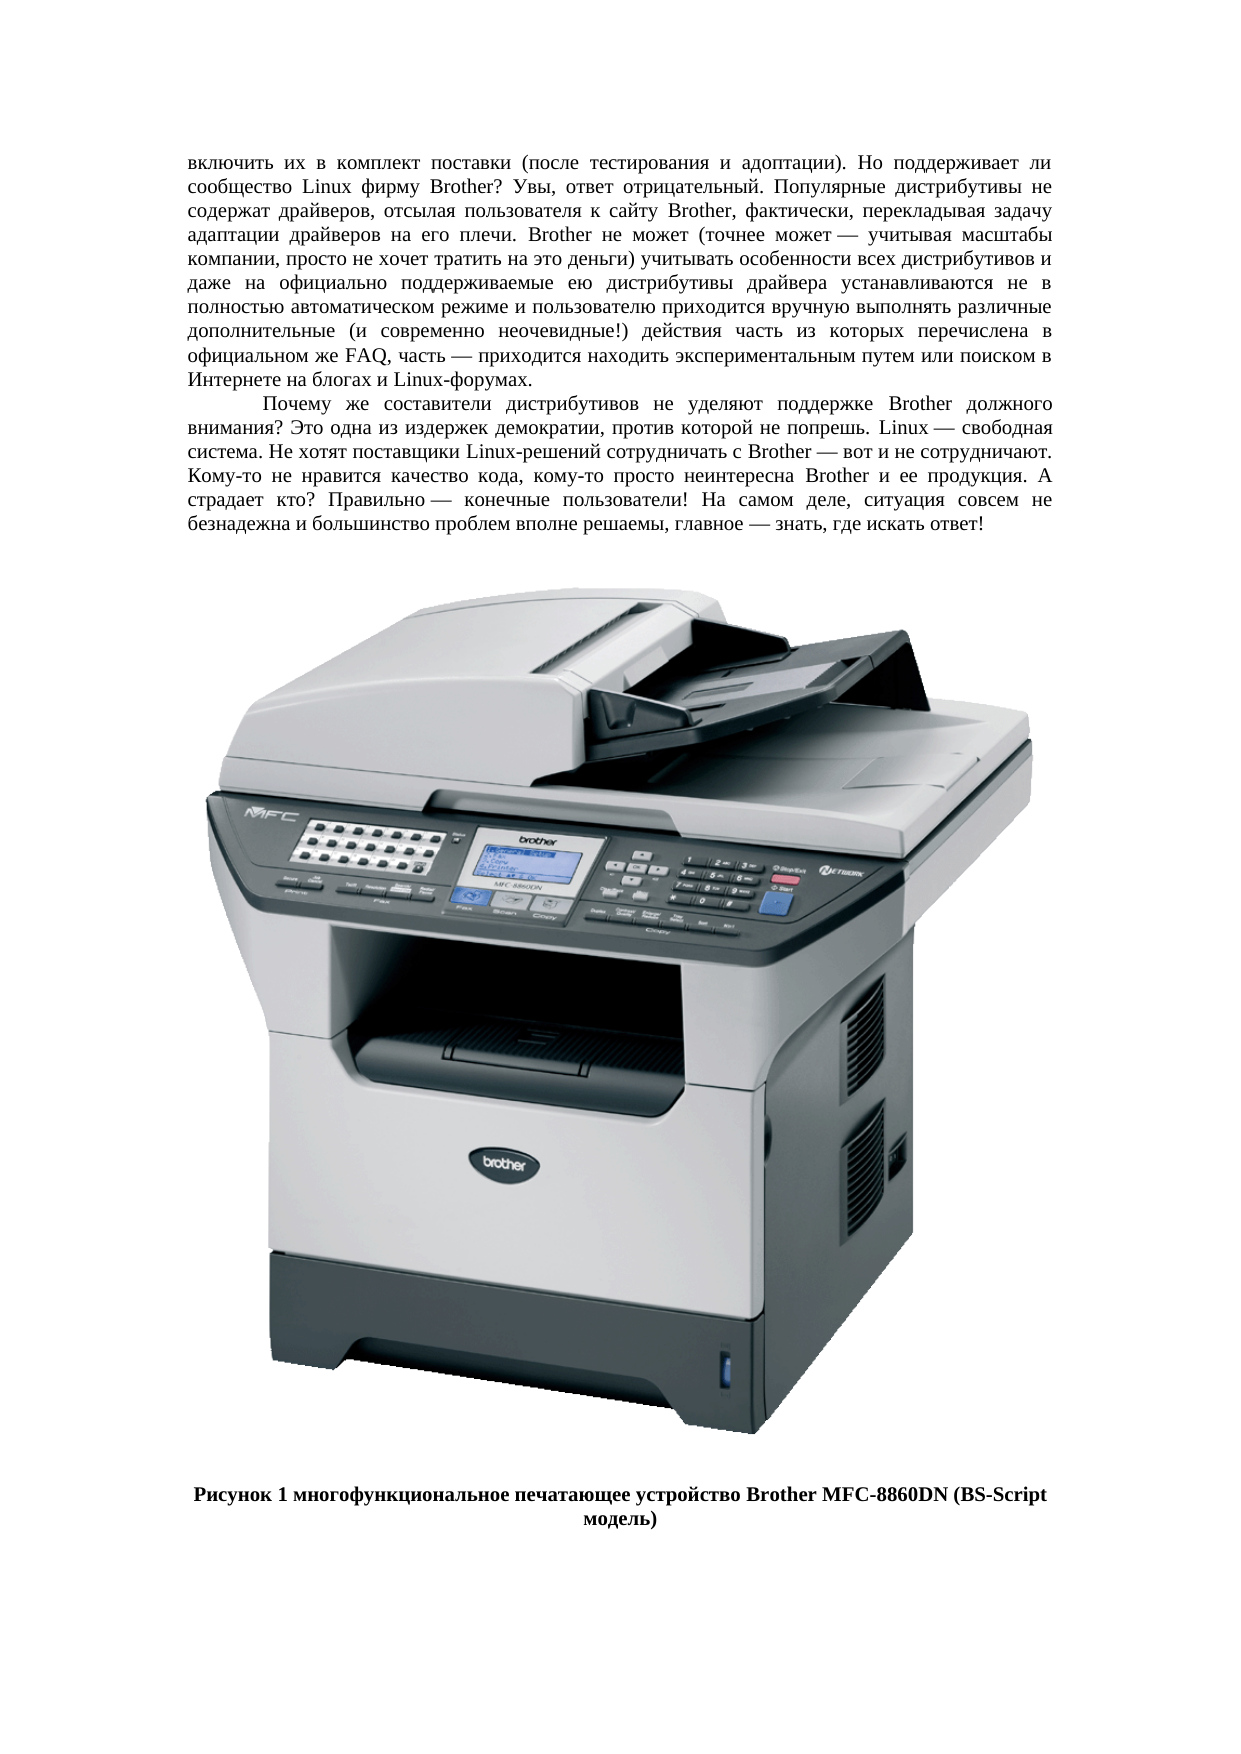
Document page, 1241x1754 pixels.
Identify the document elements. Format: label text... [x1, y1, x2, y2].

text включить их в комплект поставки (после тестирования и адоптации). Но поддерживает ли сообщество Linux фирму Brother? Увы, ответ отрицательный. Популярные дистрибутивы не содержат драйверов, отсылая пользователя к сайту Brother, фактически, перекладывая задачу адаптации драйверов на его плечи. Brother не может (точнее может — учитывая масштабы компании, просто не хочет тратить на это деньги) учитывать особенности всех дистрибутивов и даже на официально поддерживаемые ею дистрибутивы драйвера устанавливаются не в полностью автоматическом режиме и пользователю приходится вручную выполнять различные дополнительные (и современно неочевидные!) действия часть из которых перечислена в официальном же FAQ, часть — приходится находить экспериментальным путем или поиском в Интернете на блогах и Linux-форумах. [187, 150, 1053, 391]
text Почему же составители дистрибутивов не уделяют поддержке Brother должного внимания? Это одна из издержек демократии, против которой не попрешь. Linux — свободная система. Не хотят поставщики Linux-решений сотрудничать с Brother — вот и не сотрудничают. Кому-то не нравится качество кода, кому-то просто неинтересна Brother и ее продукция. А страдает кто? Правильно — конечные пользователи! На самом деле, ситуация совсем не безнадежна и большинство проблем вполне решаемы, главное — знать, где искать ответ! [187, 391, 1053, 535]
text Рисунок 1 многофункциональное печатающее устройство Brother MFC-8860DN (BS-Script модель) [187, 1482, 1053, 1530]
picture [187, 559, 1053, 1470]
